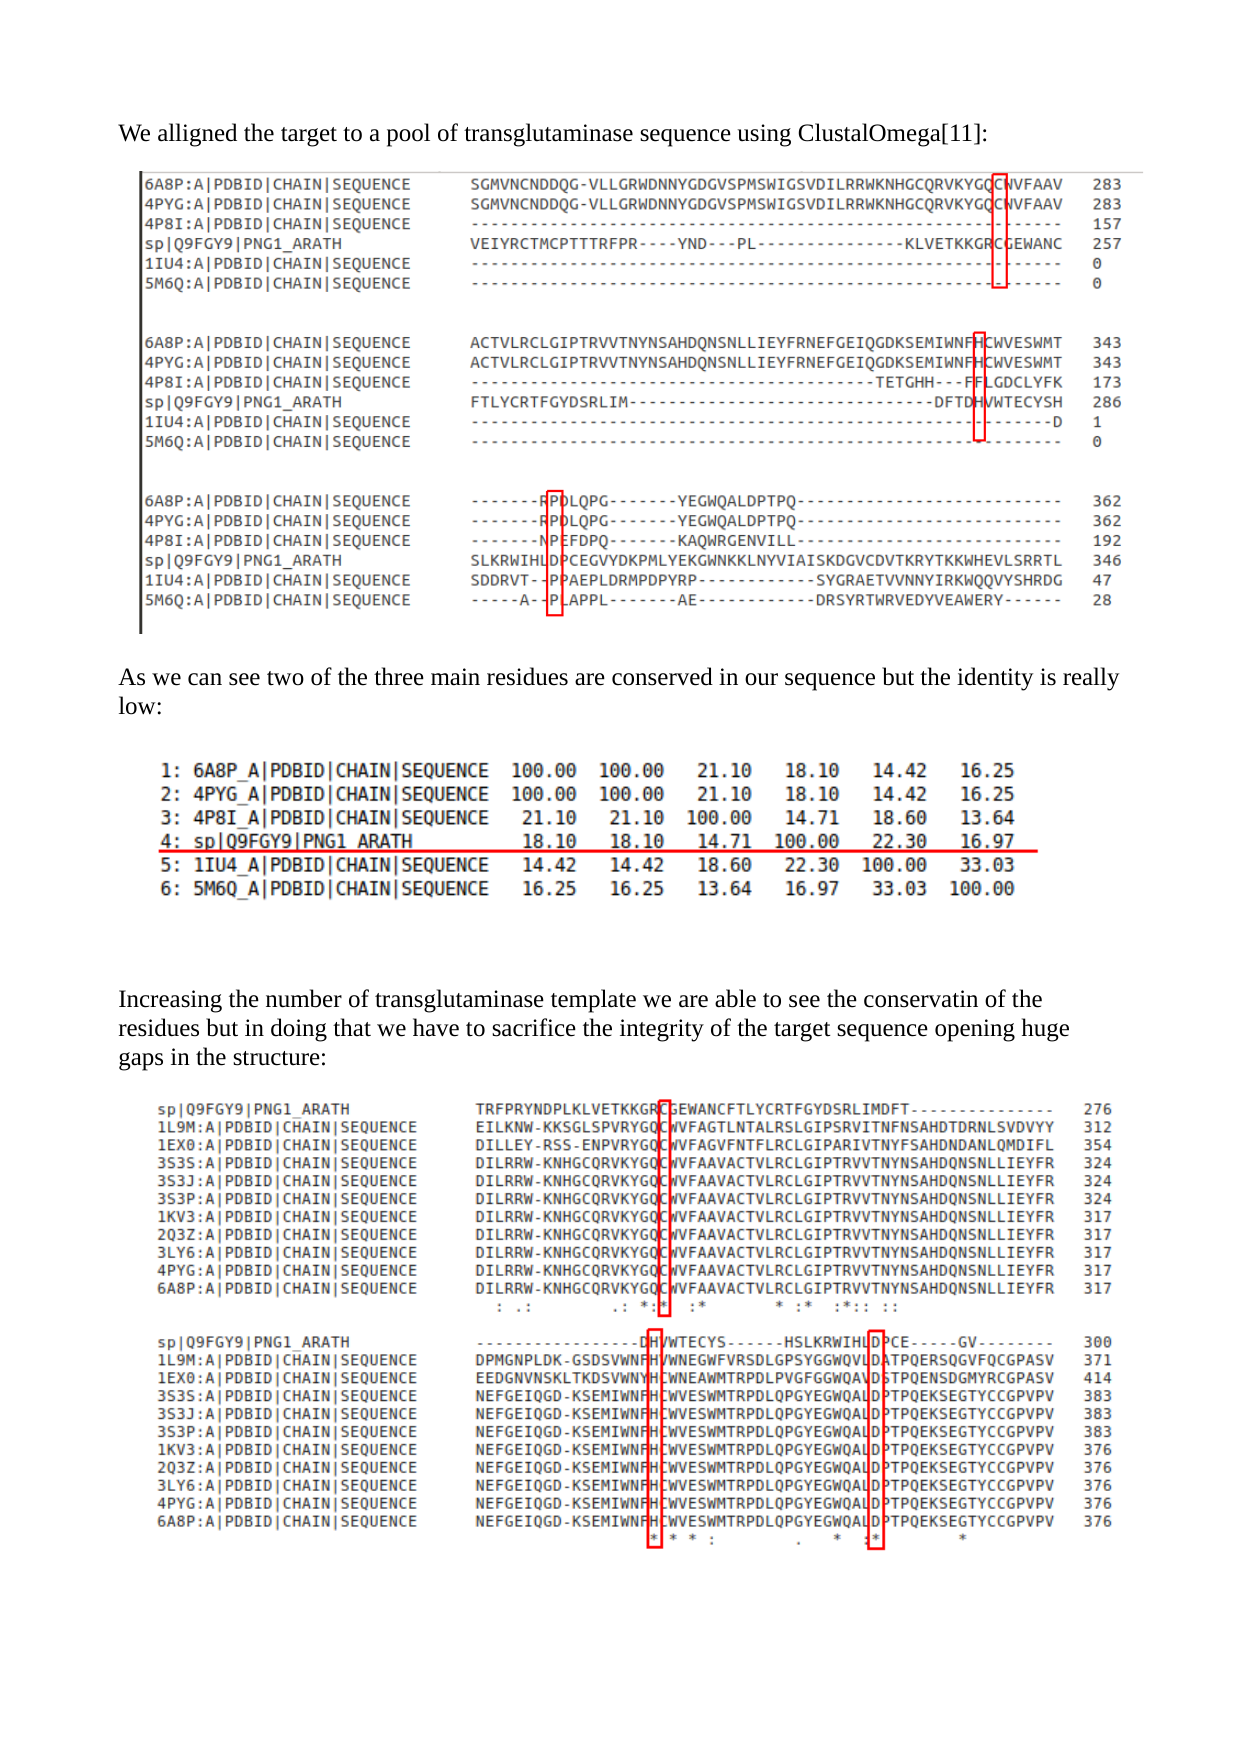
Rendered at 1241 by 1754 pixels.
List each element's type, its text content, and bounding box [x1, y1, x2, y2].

text As we can see two of the three main residues are conserved in our sequence but the identity is really low: [118, 662, 1122, 719]
picture [127, 1083, 1132, 1553]
text Increasing the number of transglutaminase template we are able to see the conservatin of the residues but in doing that we have to sacrifice the integrity of the target sequence opening huge gaps in the structure: [118, 984, 1122, 1070]
text We alligned the target to a pool of transglutaminase sequence using ClustalOmega[11]: [118, 118, 1122, 147]
picture [139, 171, 1144, 634]
picture [134, 736, 1060, 927]
